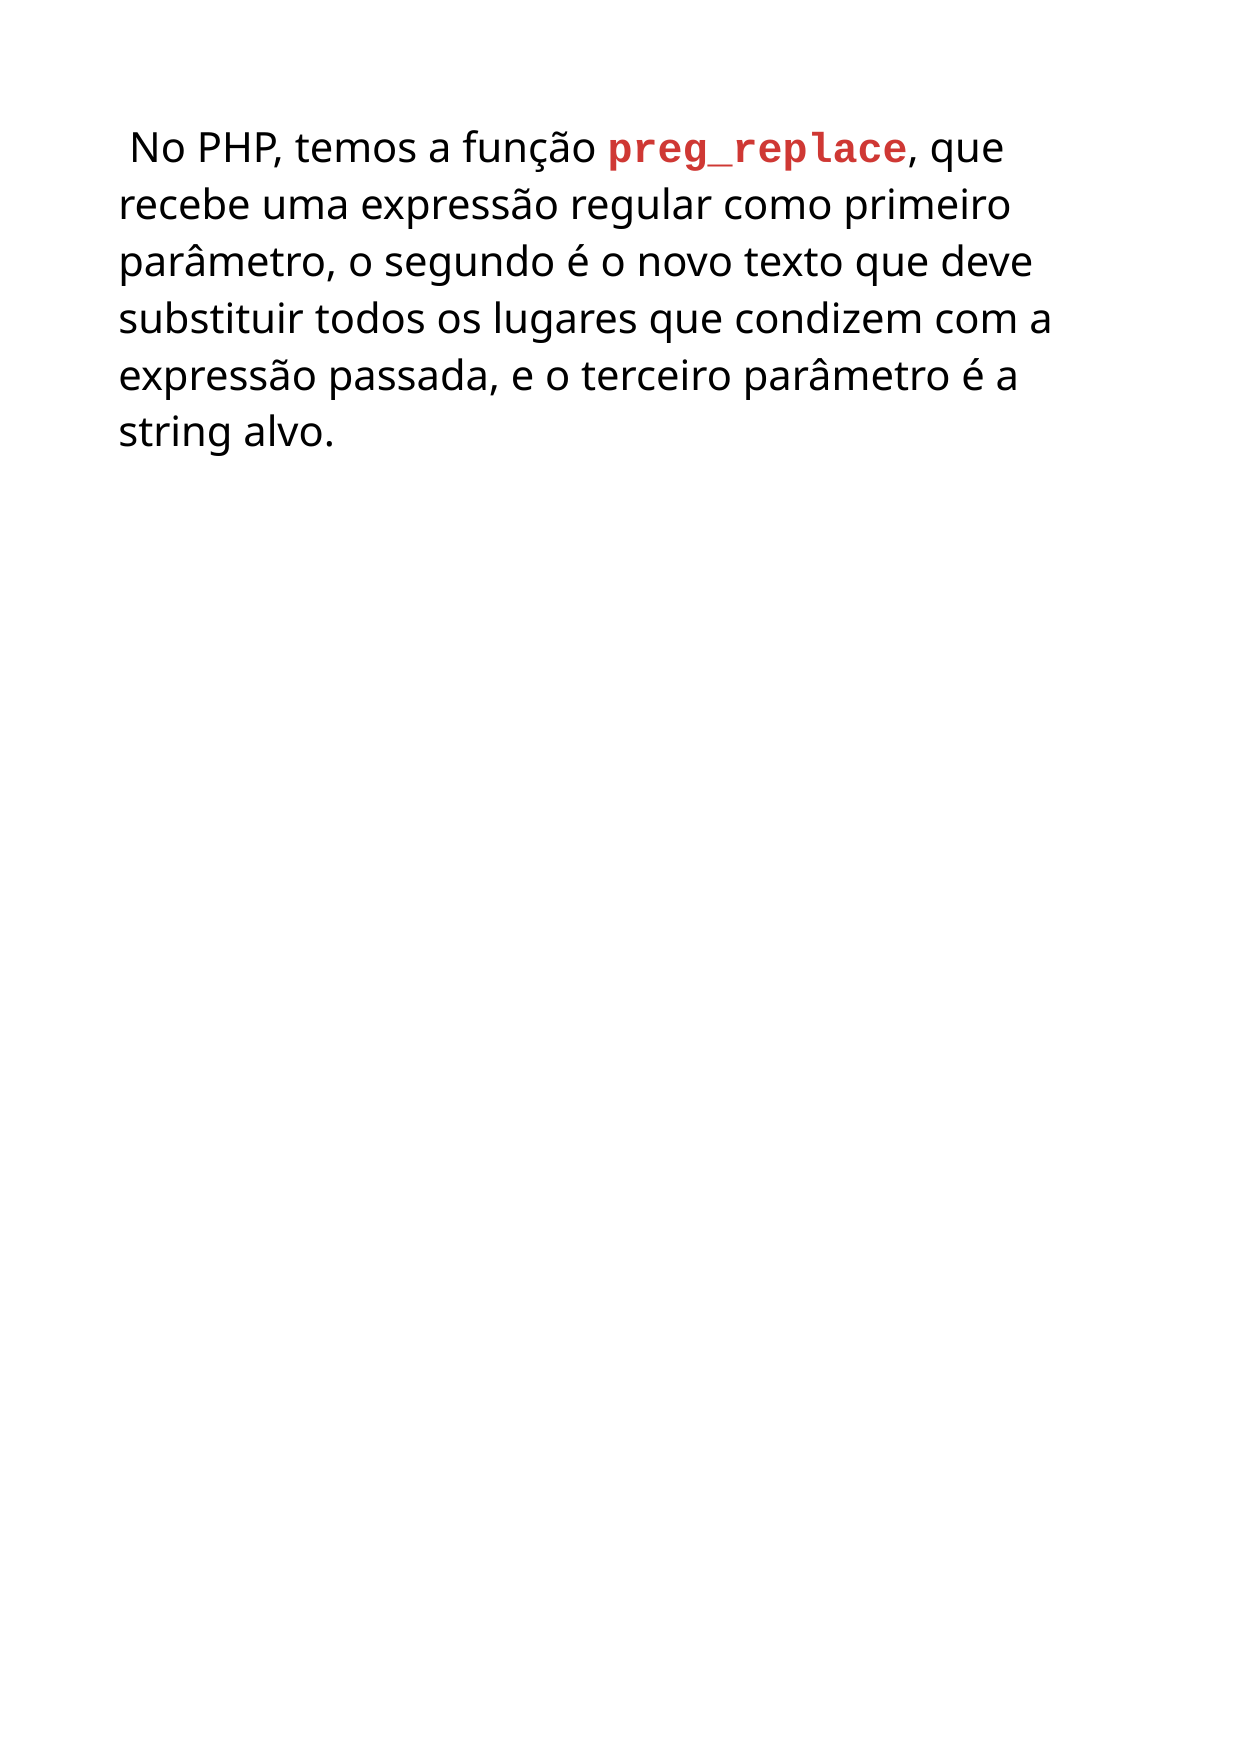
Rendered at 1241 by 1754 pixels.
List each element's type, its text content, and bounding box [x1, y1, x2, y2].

text No PHP, temos a função preg_replace, que recebe uma expressão regular como primeiro parâmetro, o segundo é o novo texto que deve substituir todos os lugares que condizem com a expressão passada, e o terceiro parâmetro é a string alvo. [118, 118, 1122, 459]
